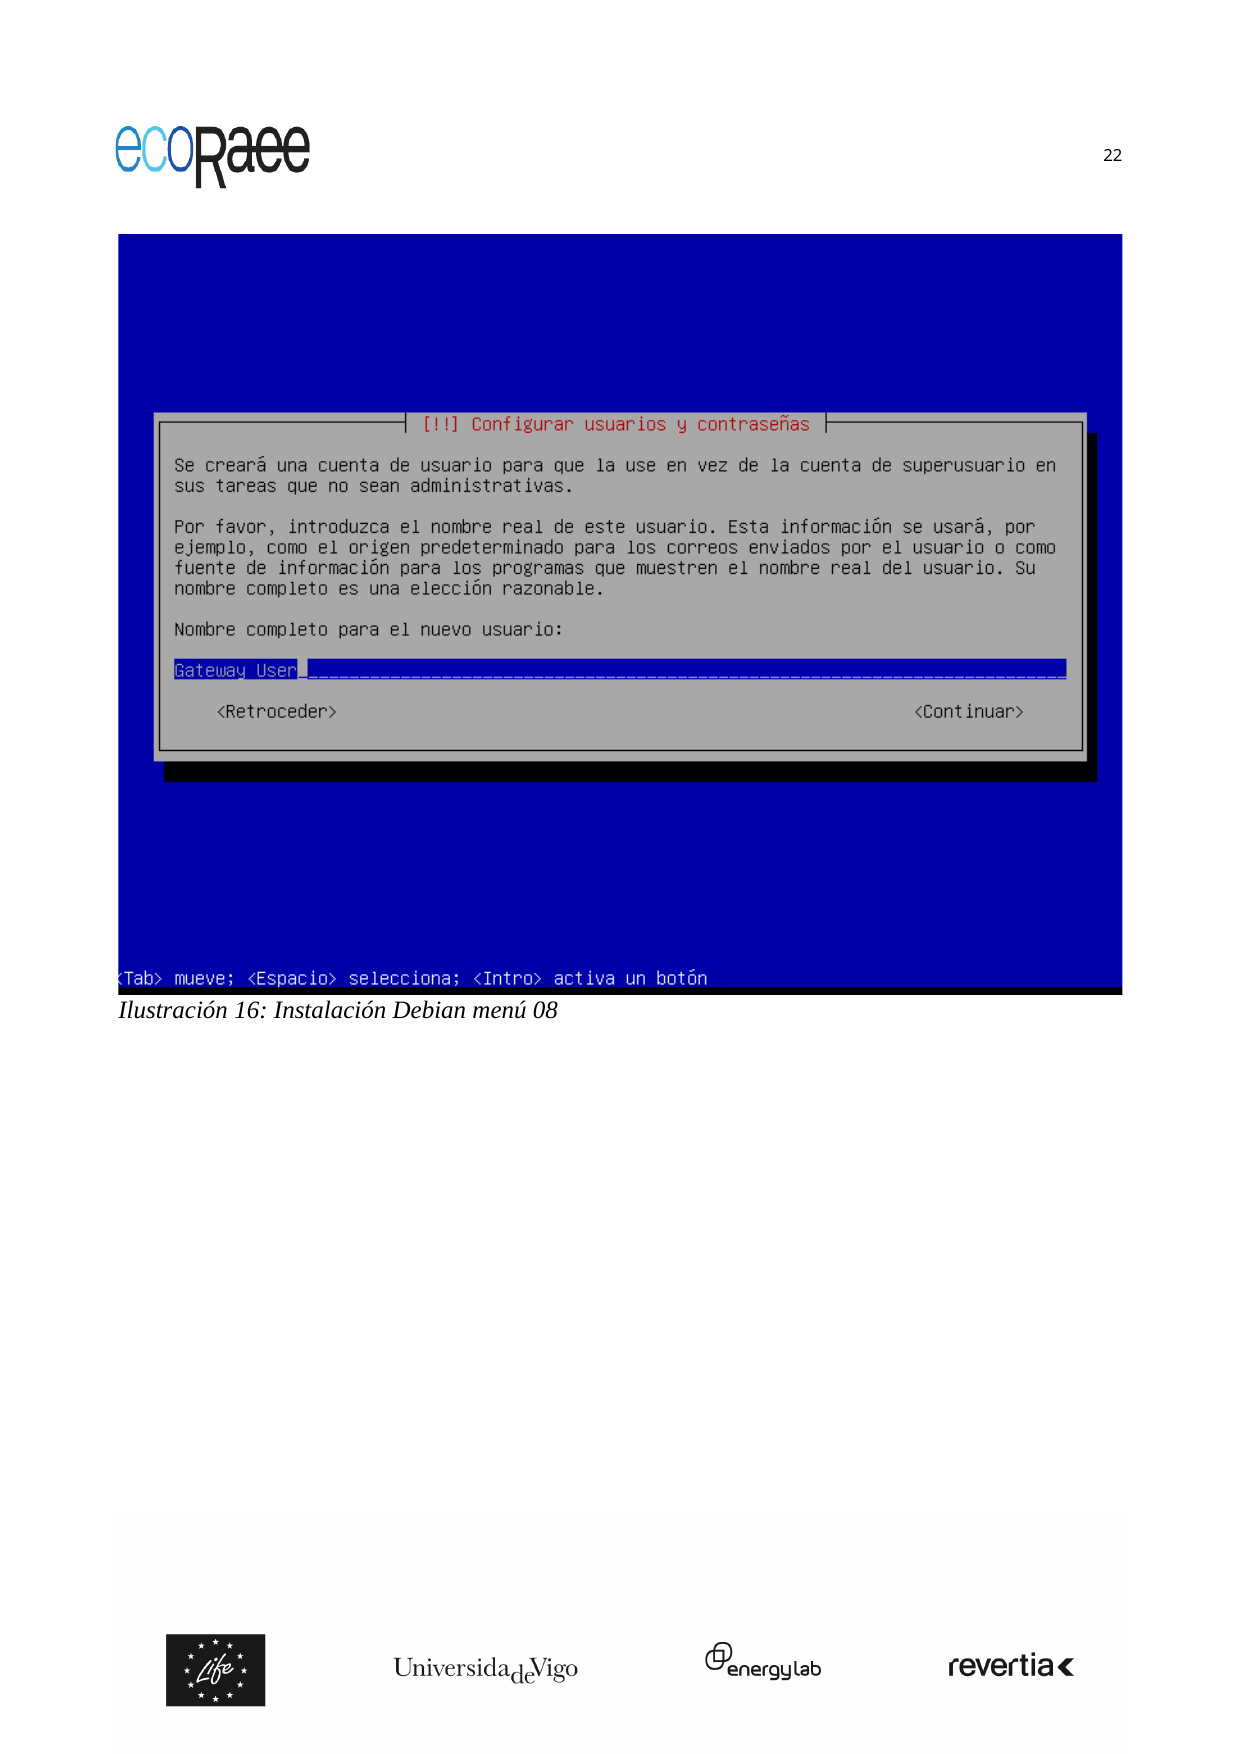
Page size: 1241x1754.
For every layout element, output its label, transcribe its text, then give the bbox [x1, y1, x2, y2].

picture [118, 1514, 1123, 1754]
text Ilustración 16: Instalación Debian menú 08 [118, 995, 1122, 1023]
picture [118, 234, 1123, 995]
picture [114, 124, 311, 190]
